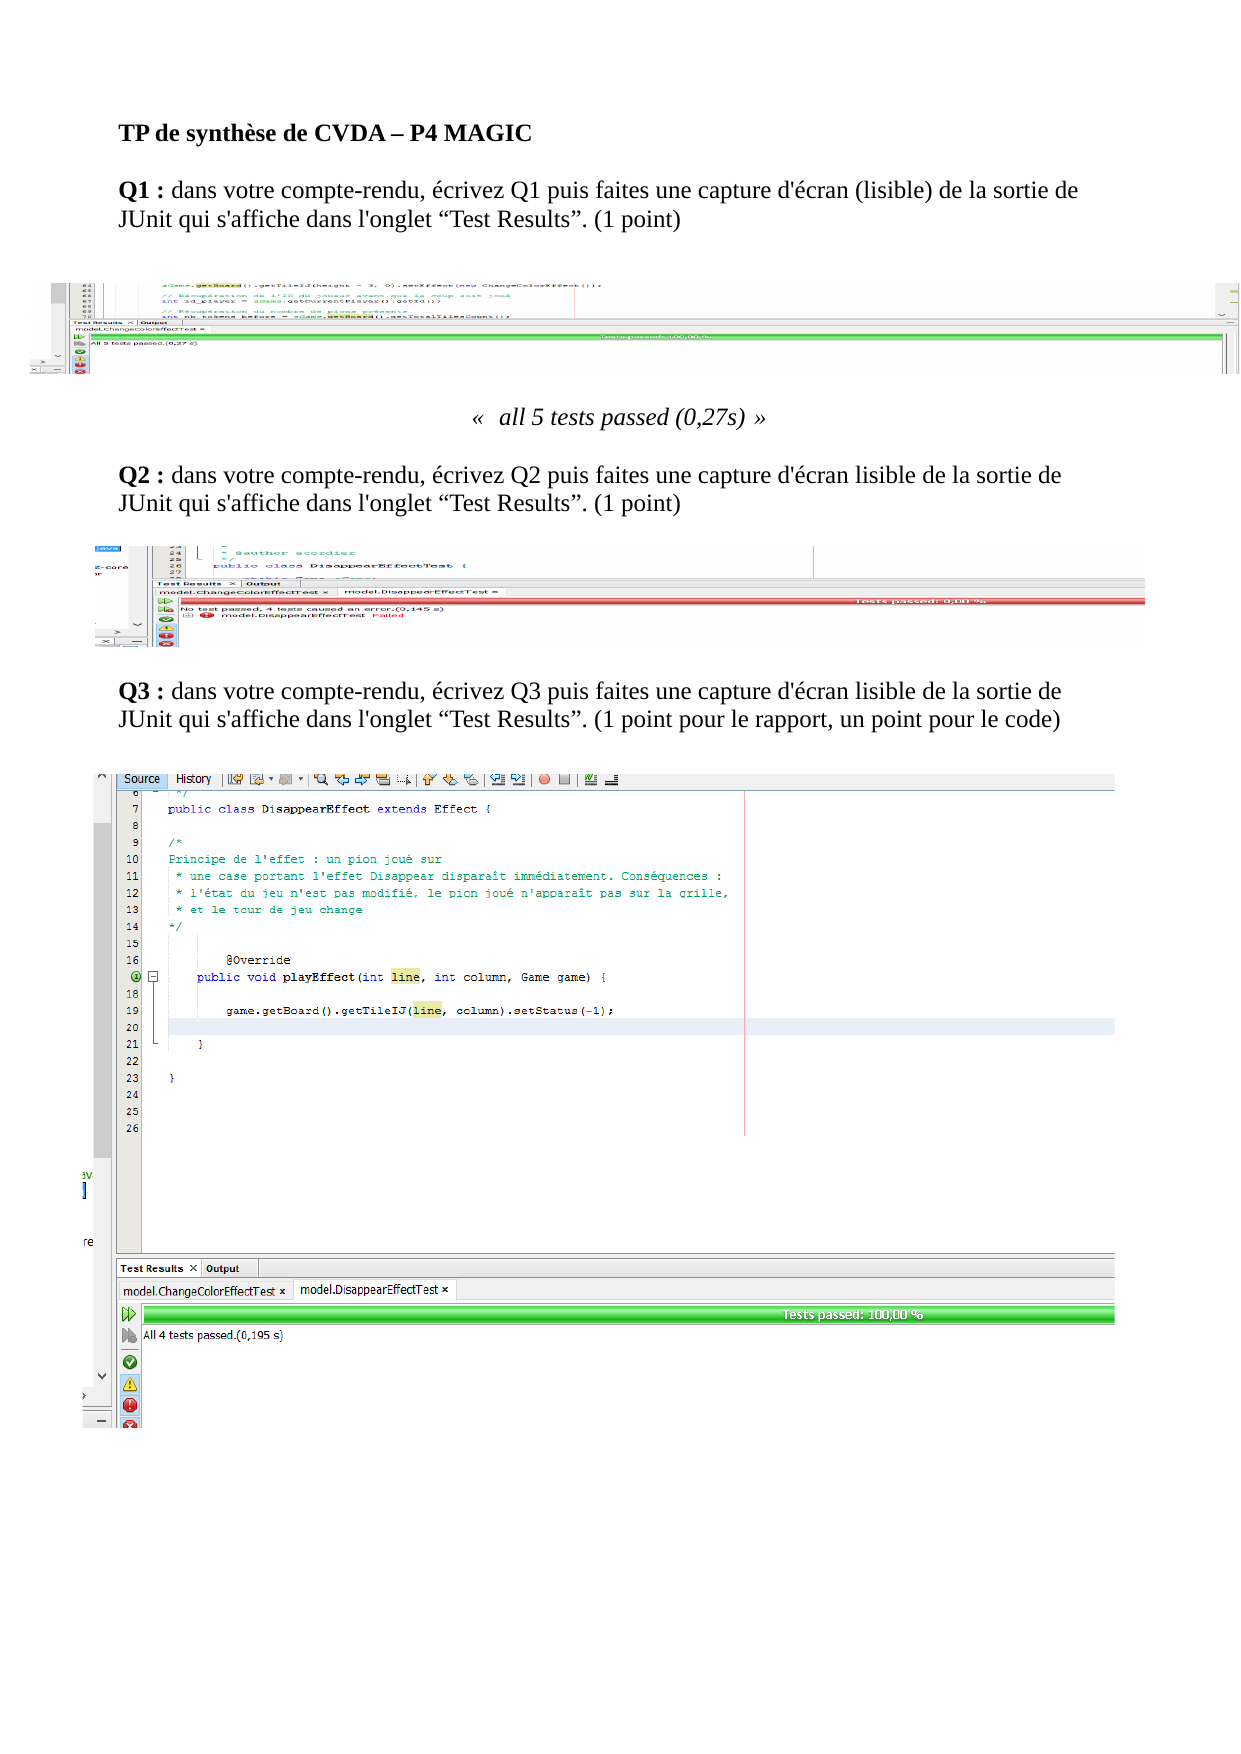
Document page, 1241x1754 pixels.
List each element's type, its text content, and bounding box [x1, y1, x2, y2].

text Q3 : dans votre compte-rendu, écrivez Q3 puis faites une capture d'écran lisible de la sortie de JUnit qui s'affiche dans l'onglet “Test Results”. (1 point pour le rapport, un point pour le code) [118, 676, 1122, 733]
text « all 5 tests passed (0,27s) » [118, 402, 1122, 431]
text TP de synthèse de CVDA – P4 MAGIC [118, 118, 1122, 147]
picture [82, 774, 1060, 1428]
picture [29, 286, 1240, 374]
text Q2 : dans votre compte-rendu, écrivez Q2 puis faites une capture d'écran lisible de la sortie de JUnit qui s'affiche dans l'onglet “Test Results”. (1 point) [118, 460, 1122, 517]
picture [95, 558, 906, 647]
text Q1 : dans votre compte-rendu, écrivez Q1 puis faites une capture d'écran (lisible) de la sortie de JUnit qui s'affiche dans l'onglet “Test Results”. (1 point) [118, 176, 1122, 233]
